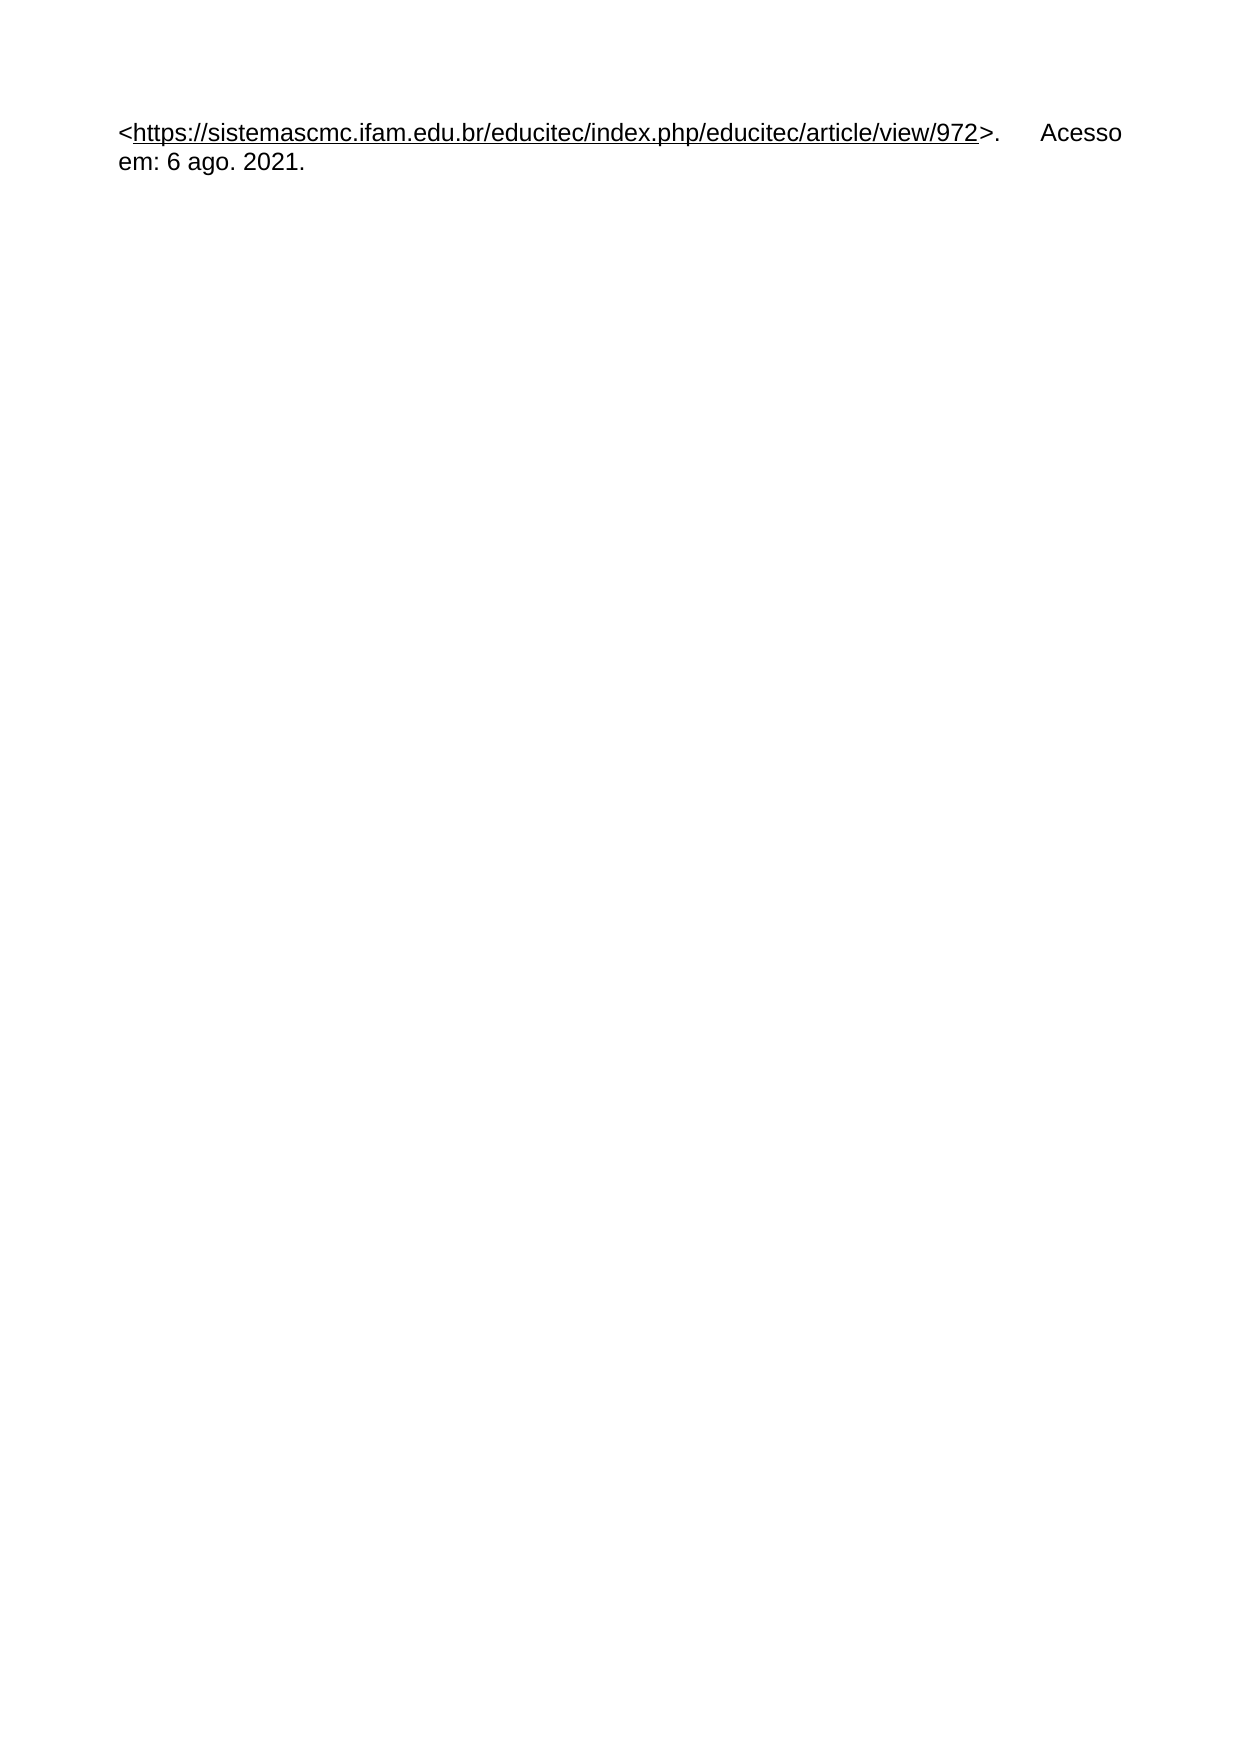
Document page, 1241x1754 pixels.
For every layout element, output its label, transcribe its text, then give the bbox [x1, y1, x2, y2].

text <https://sistemascmc.ifam.edu.br/educitec/index.php/educitec/article/view/972>. Acesso em: 6 ago. 2021. [118, 118, 1122, 176]
